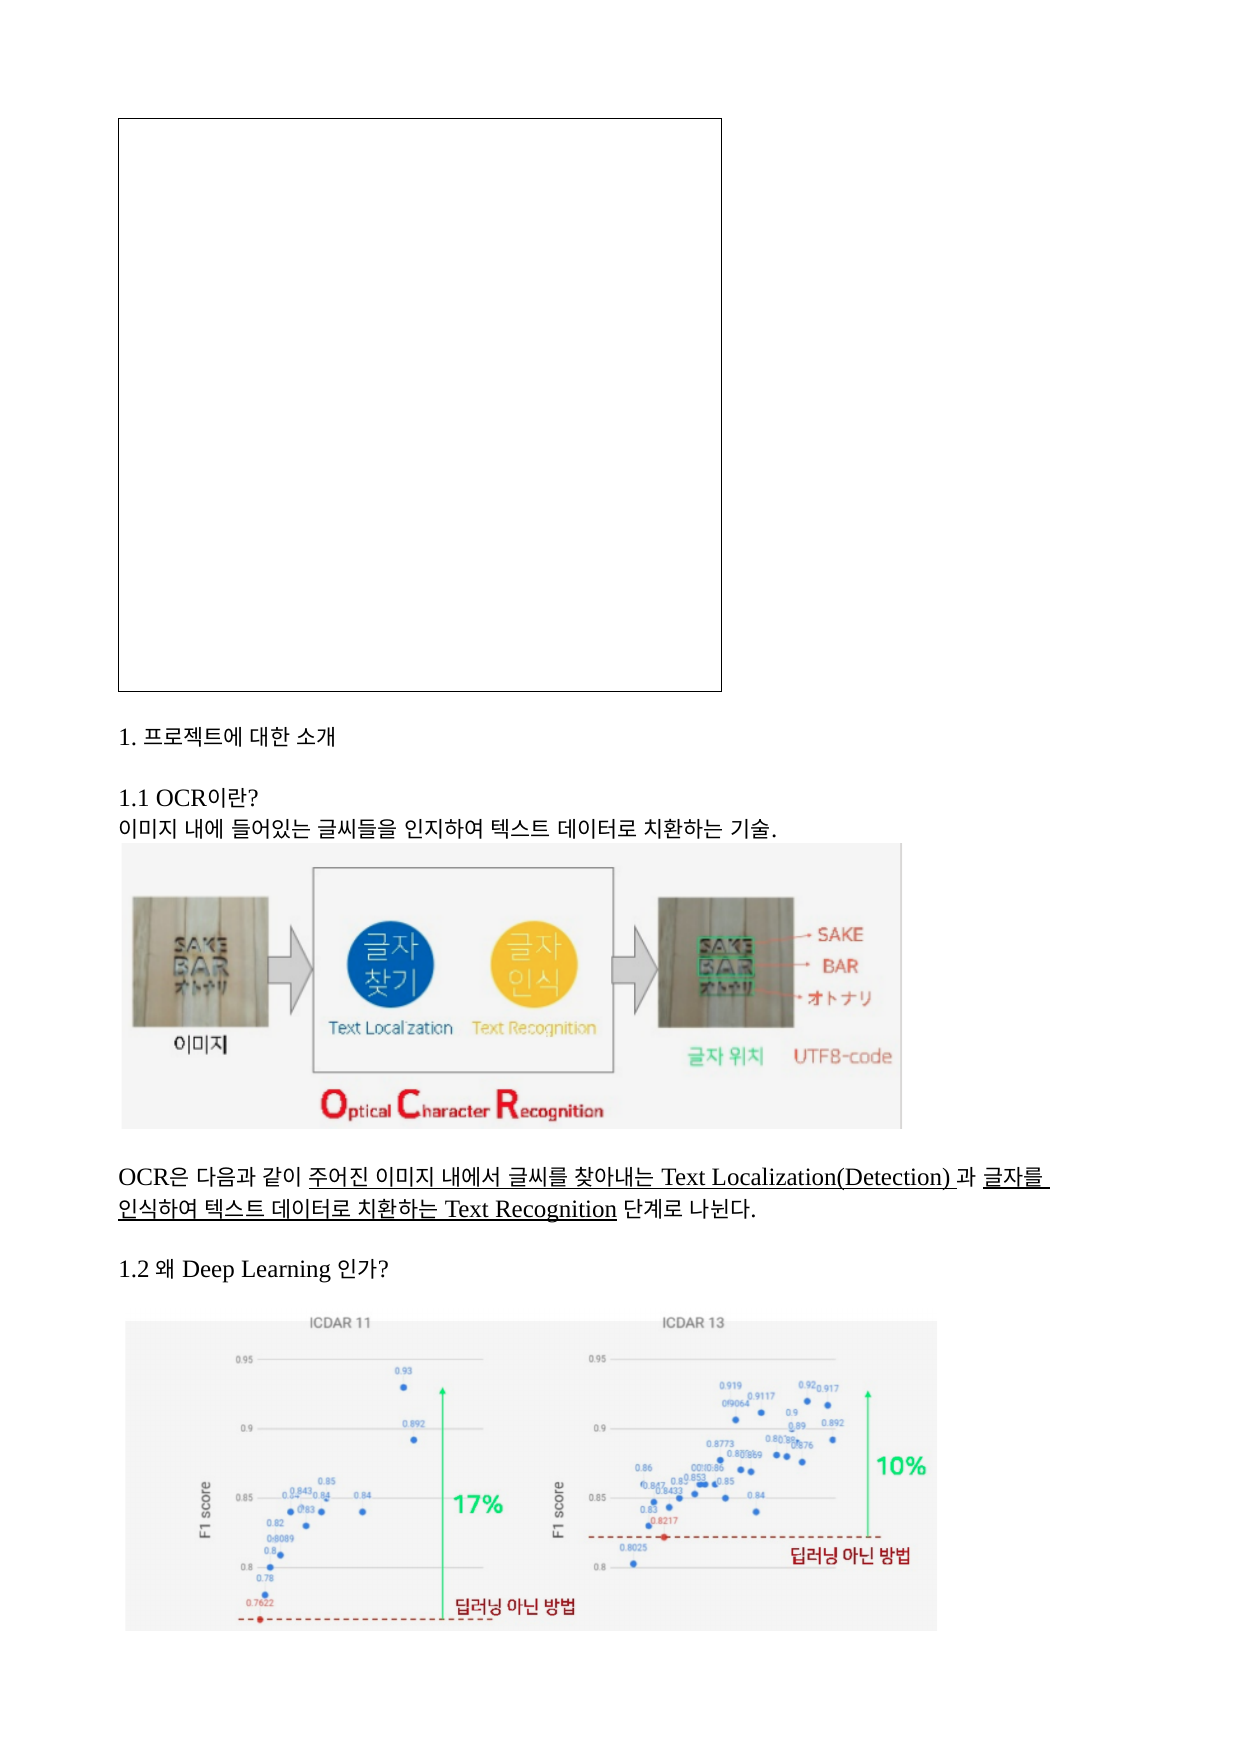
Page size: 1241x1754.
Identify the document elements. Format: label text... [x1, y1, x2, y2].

text OCR은 다음과 같이 주어진 이미지 내에서 글씨를 찾아내는 Text Localization(Detection) 과 글자를 인식하여 텍스트 데이터로 치환하는 Text Recognition 단계로 나뉜다. [118, 1160, 1122, 1223]
text 1.2 왜 Deep Learning 인가? [118, 1252, 1122, 1284]
table_cell [119, 119, 721, 691]
picture [125, 1308, 938, 1631]
text 이미지 내에 들어있는 글씨들을 인지하여 텍스트 데이터로 치환하는 기술. [118, 812, 1122, 844]
picture [121, 843, 903, 1129]
text 1.1 OCR이란? [118, 781, 1122, 812]
text 1. 프로젝트에 대한 소개 [118, 720, 1122, 752]
